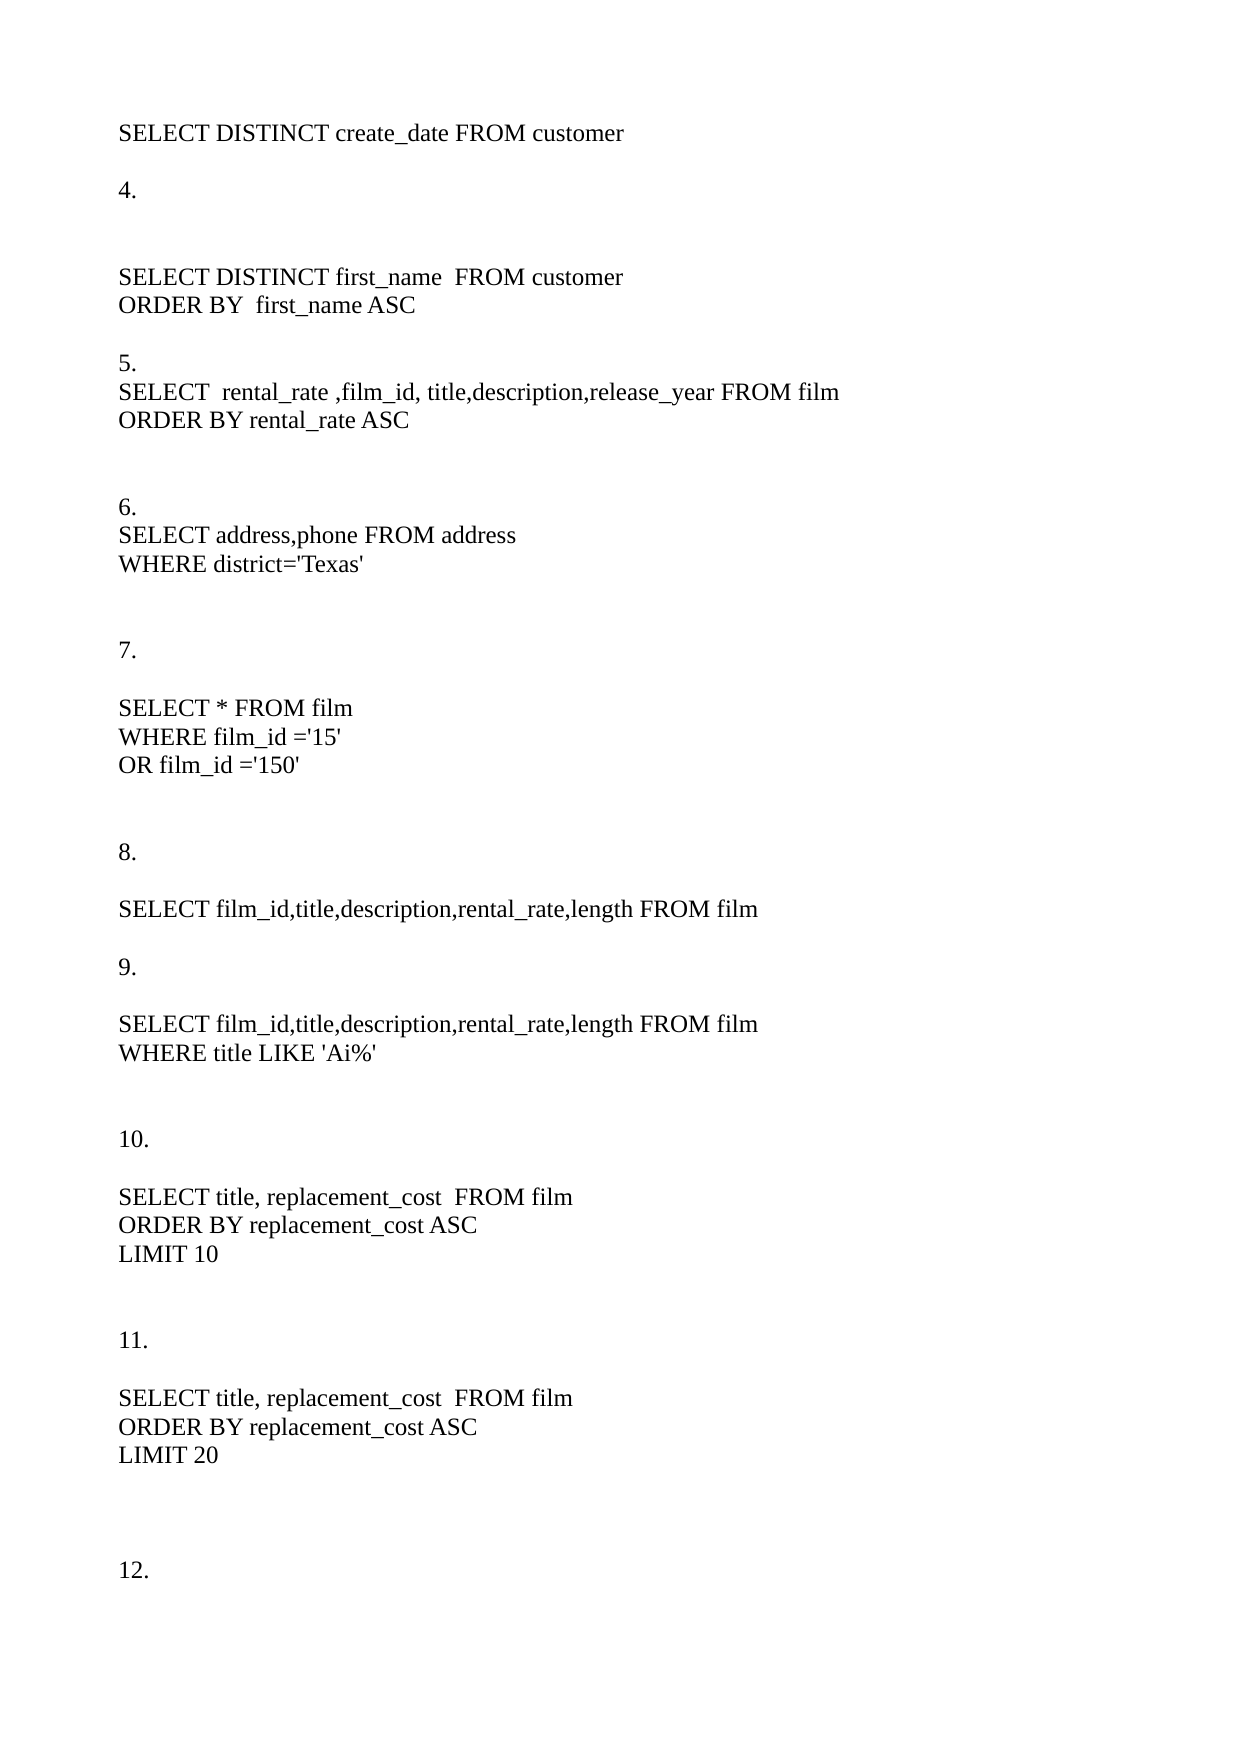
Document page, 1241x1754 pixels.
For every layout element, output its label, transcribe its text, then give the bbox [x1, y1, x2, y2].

text 11. [118, 1326, 1122, 1354]
text WHERE film_id ='15' [118, 722, 1122, 751]
text 8. [118, 837, 1122, 866]
text 12. [118, 1556, 1122, 1584]
text ORDER BY replacement_cost ASC [118, 1412, 1122, 1441]
text 4. [118, 176, 1122, 204]
text 5. [118, 348, 1122, 377]
text ORDER BY rental_rate ASC [118, 406, 1122, 434]
text 7. [118, 636, 1122, 664]
text LIMIT 10 [118, 1239, 1122, 1268]
text WHERE title LIKE 'Ai%' [118, 1038, 1122, 1067]
text SELECT film_id,title,description,rental_rate,length FROM film [118, 894, 1122, 923]
text 6. [118, 492, 1122, 521]
text SELECT * FROM film [118, 693, 1122, 722]
text SELECT title, replacement_cost FROM film [118, 1182, 1122, 1211]
text ORDER BY first_name ASC [118, 291, 1122, 319]
text SELECT rental_rate ,film_id, title,description,release_year FROM film [118, 377, 1122, 406]
text 10. [118, 1124, 1122, 1153]
text ORDER BY replacement_cost ASC [118, 1211, 1122, 1239]
text SELECT DISTINCT first_name FROM customer [118, 262, 1122, 291]
text OR film_id ='150' [118, 751, 1122, 779]
text SELECT address,phone FROM address [118, 521, 1122, 549]
text LIMIT 20 [118, 1441, 1122, 1469]
text SELECT DISTINCT create_date FROM customer [118, 118, 1122, 147]
text 9. [118, 952, 1122, 981]
text SELECT title, replacement_cost FROM film [118, 1383, 1122, 1412]
text SELECT film_id,title,description,rental_rate,length FROM film [118, 1009, 1122, 1038]
text WHERE district='Texas' [118, 549, 1122, 578]
